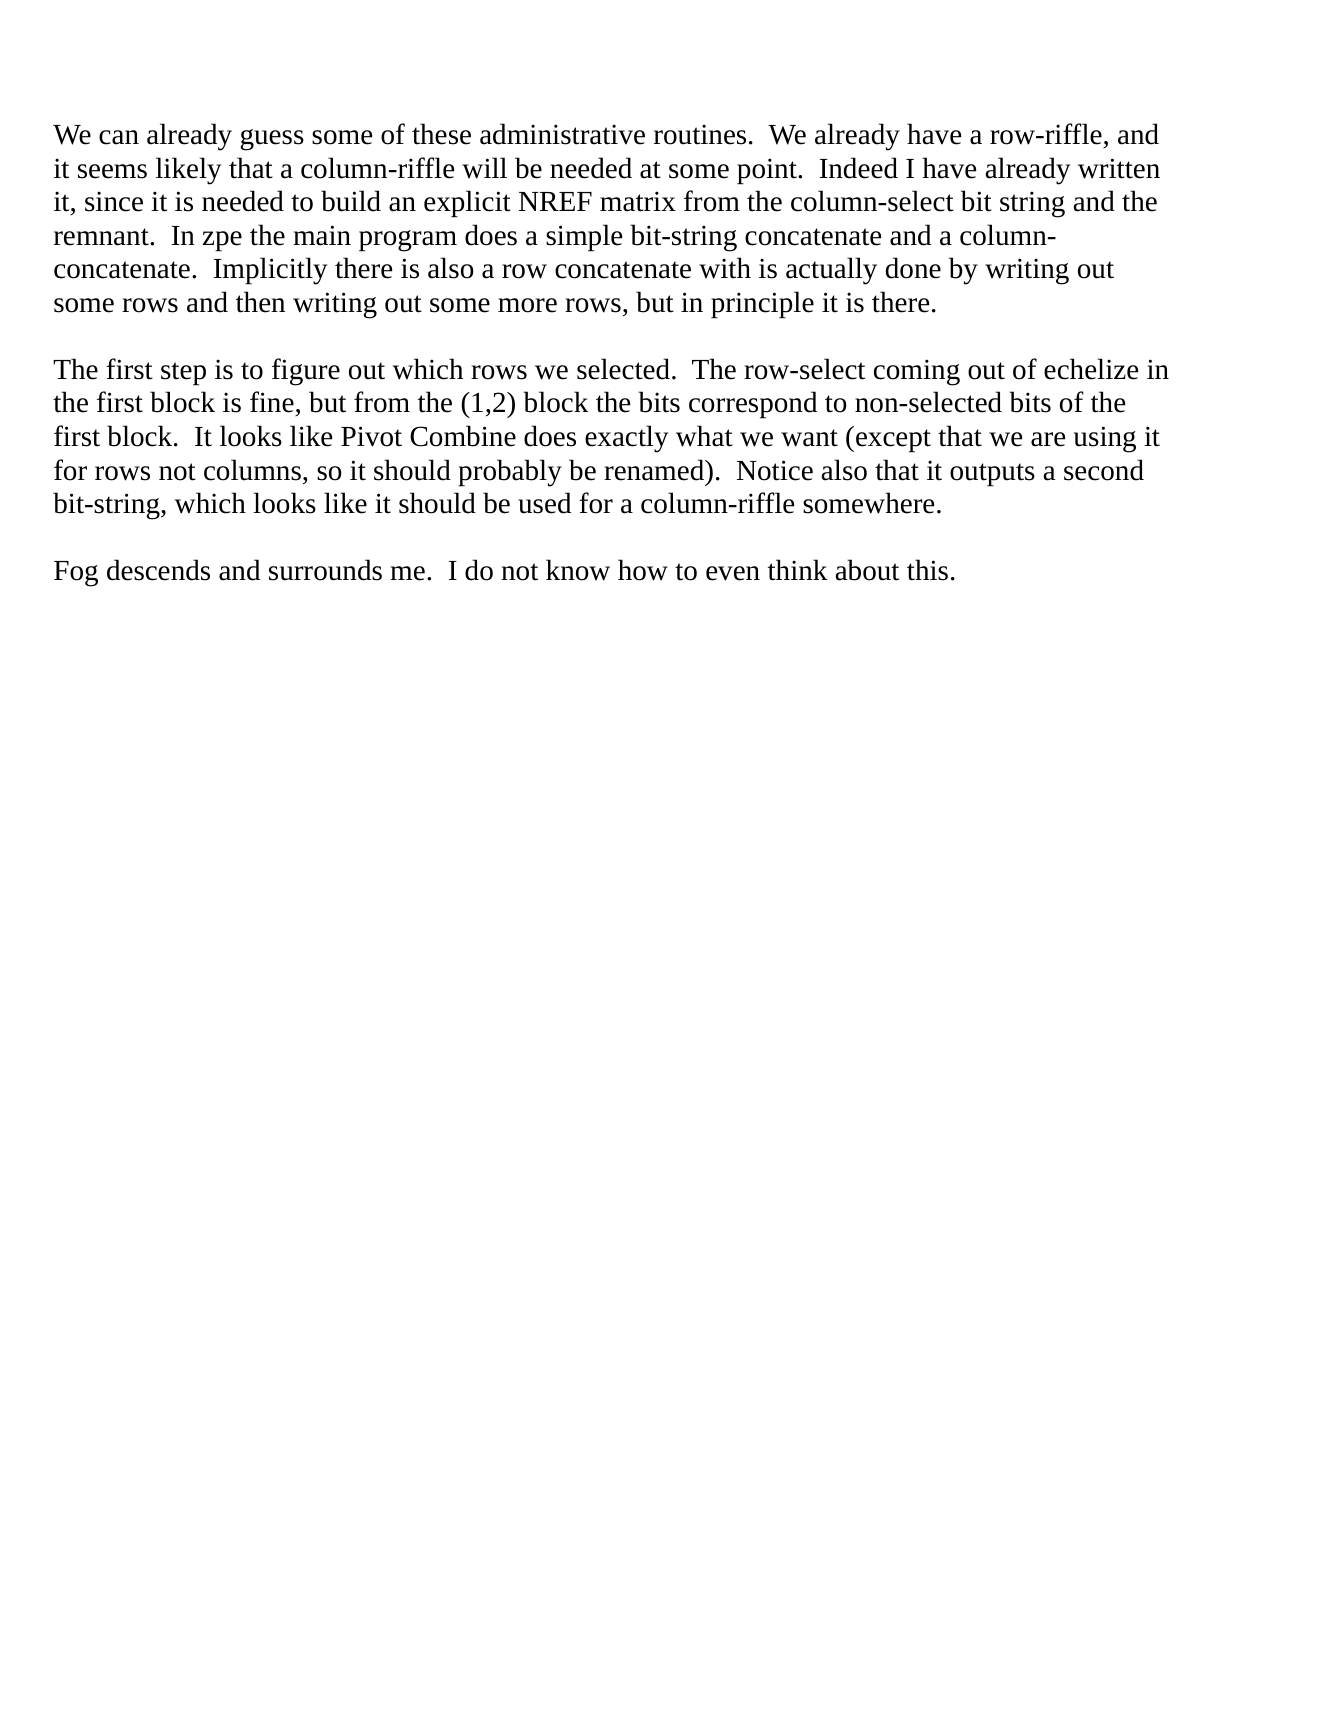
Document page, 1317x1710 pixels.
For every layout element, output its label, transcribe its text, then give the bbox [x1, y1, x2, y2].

text Fog descends and surrounds me. I do not know how to even think about this. [53, 553, 1174, 587]
text We can already guess some of these administrative routines. We already have a row-riffle, and it seems likely that a column-riffle will be needed at some point. Indeed I have already written it, since it is needed to build an explicit NREF matrix from the column-select bit string and the remnant. In zpe the main program does a simple bit-string concatenate and a column-concatenate. Implicitly there is also a row concatenate with is actually done by writing out some rows and then writing out some more rows, but in principle it is there. [53, 117, 1174, 318]
text The first step is to figure out which rows we selected. The row-select coming out of echelize in the first block is fine, but from the (1,2) block the bits correspond to non-selected bits of the first block. It looks like Pivot Combine does exactly what we want (except that we are using it for rows not columns, so it should probably be renamed). Notice also that it outputs a second bit-string, which looks like it should be used for a column-riffle somewhere. [53, 352, 1174, 520]
